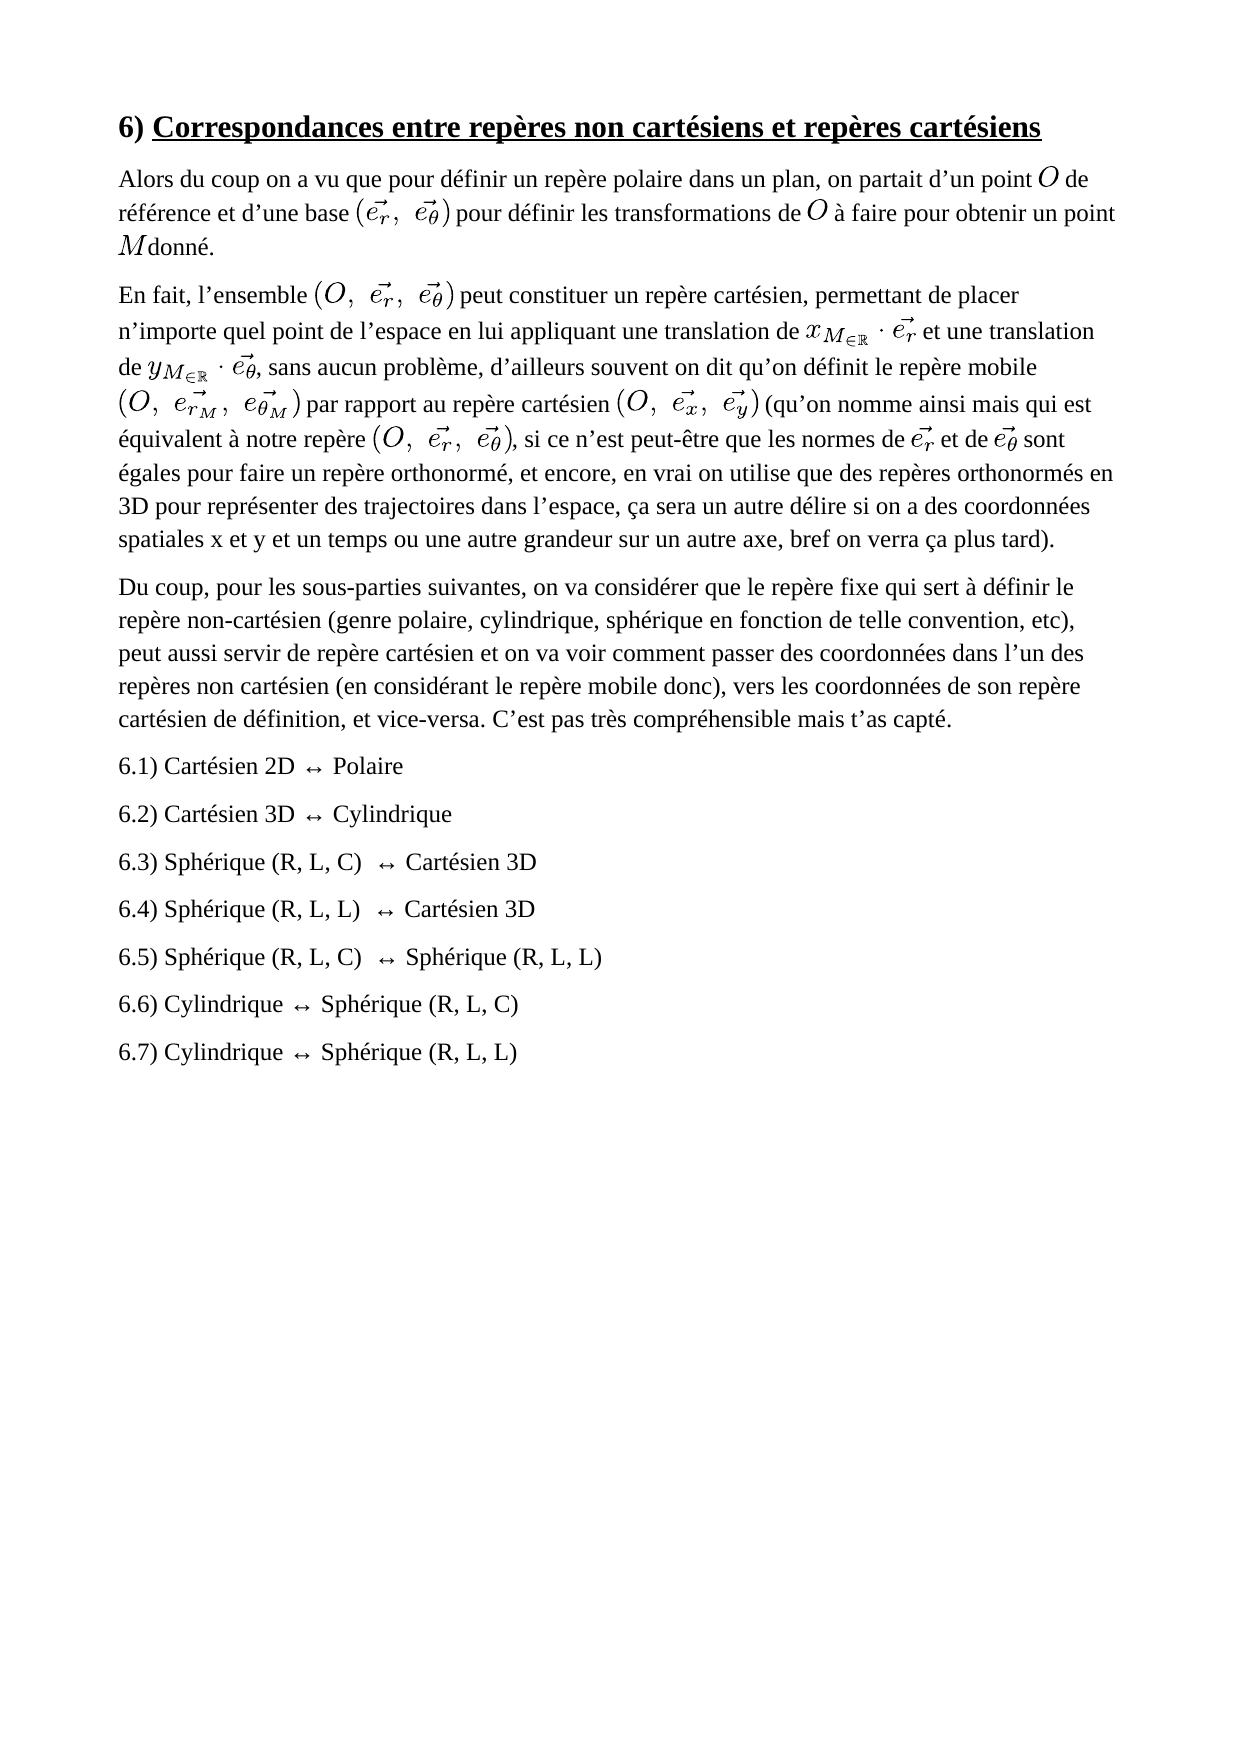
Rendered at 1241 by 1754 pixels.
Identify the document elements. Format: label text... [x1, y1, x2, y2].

text Alors du coup on a vu que pour définir un repère polaire dans un plan, on partait d’un point de référence et d’une base pour définir les transformations de à faire pour obtenir un point donné. [118, 164, 1122, 260]
text 6.4) Sphérique (R, L, L) ↔ Cartésien 3D [118, 894, 1122, 923]
text 6.2) Cartésien 3D ↔ Cylindrique [118, 799, 1122, 828]
text 6.1) Cartésien 2D ↔ Polaire [118, 751, 1122, 780]
text 6.5) Sphérique (R, L, C) ↔ Sphérique (R, L, L) [118, 942, 1122, 971]
text 6.6) Cylindrique ↔ Sphérique (R, L, C) [118, 989, 1122, 1018]
text Du coup, pour les sous-parties suivantes, on va considérer que le repère fixe qui sert à définir le repère non-cartésien (genre polaire, cylindrique, sphérique en fonction de telle convention, etc), peut aussi servir de repère cartésien et on va voir comment passer des coordonnées dans l’un des repères non cartésien (en considérant le repère mobile donc), vers les coordonnées de son repère cartésien de définition, et vice-versa. C’est pas très compréhensible mais t’as capté. [118, 572, 1122, 733]
text 6.3) Sphérique (R, L, C) ↔ Cartésien 3D [118, 847, 1122, 875]
text 6) Correspondances entre repères non cartésiens et repères cartésiens [118, 108, 1122, 144]
text En fait, l’ensemble peut constituer un repère cartésien, permettant de placer n’importe quel point de l’espace en lui appliquant une translation de et une translation de , sans aucun problème, d’ailleurs souvent on dit qu’on définit le repère mobile par rapport au repère cartésien (qu’on nomme ainsi mais qui est équivalent à notre repère , si ce n’est peut-être que les normes de et de sont égales pour faire un repère orthonormé, et encore, en vrai on utilise que des repères orthonormés en 3D pour représenter des trajectoires dans l’espace, ça sera un autre délire si on a des coordonnées spatiales x et y et un temps ou une autre grandeur sur un autre axe, bref on verra ça plus tard). [118, 279, 1122, 553]
text 6.7) Cylindrique ↔ Sphérique (R, L, L) [118, 1037, 1122, 1066]
